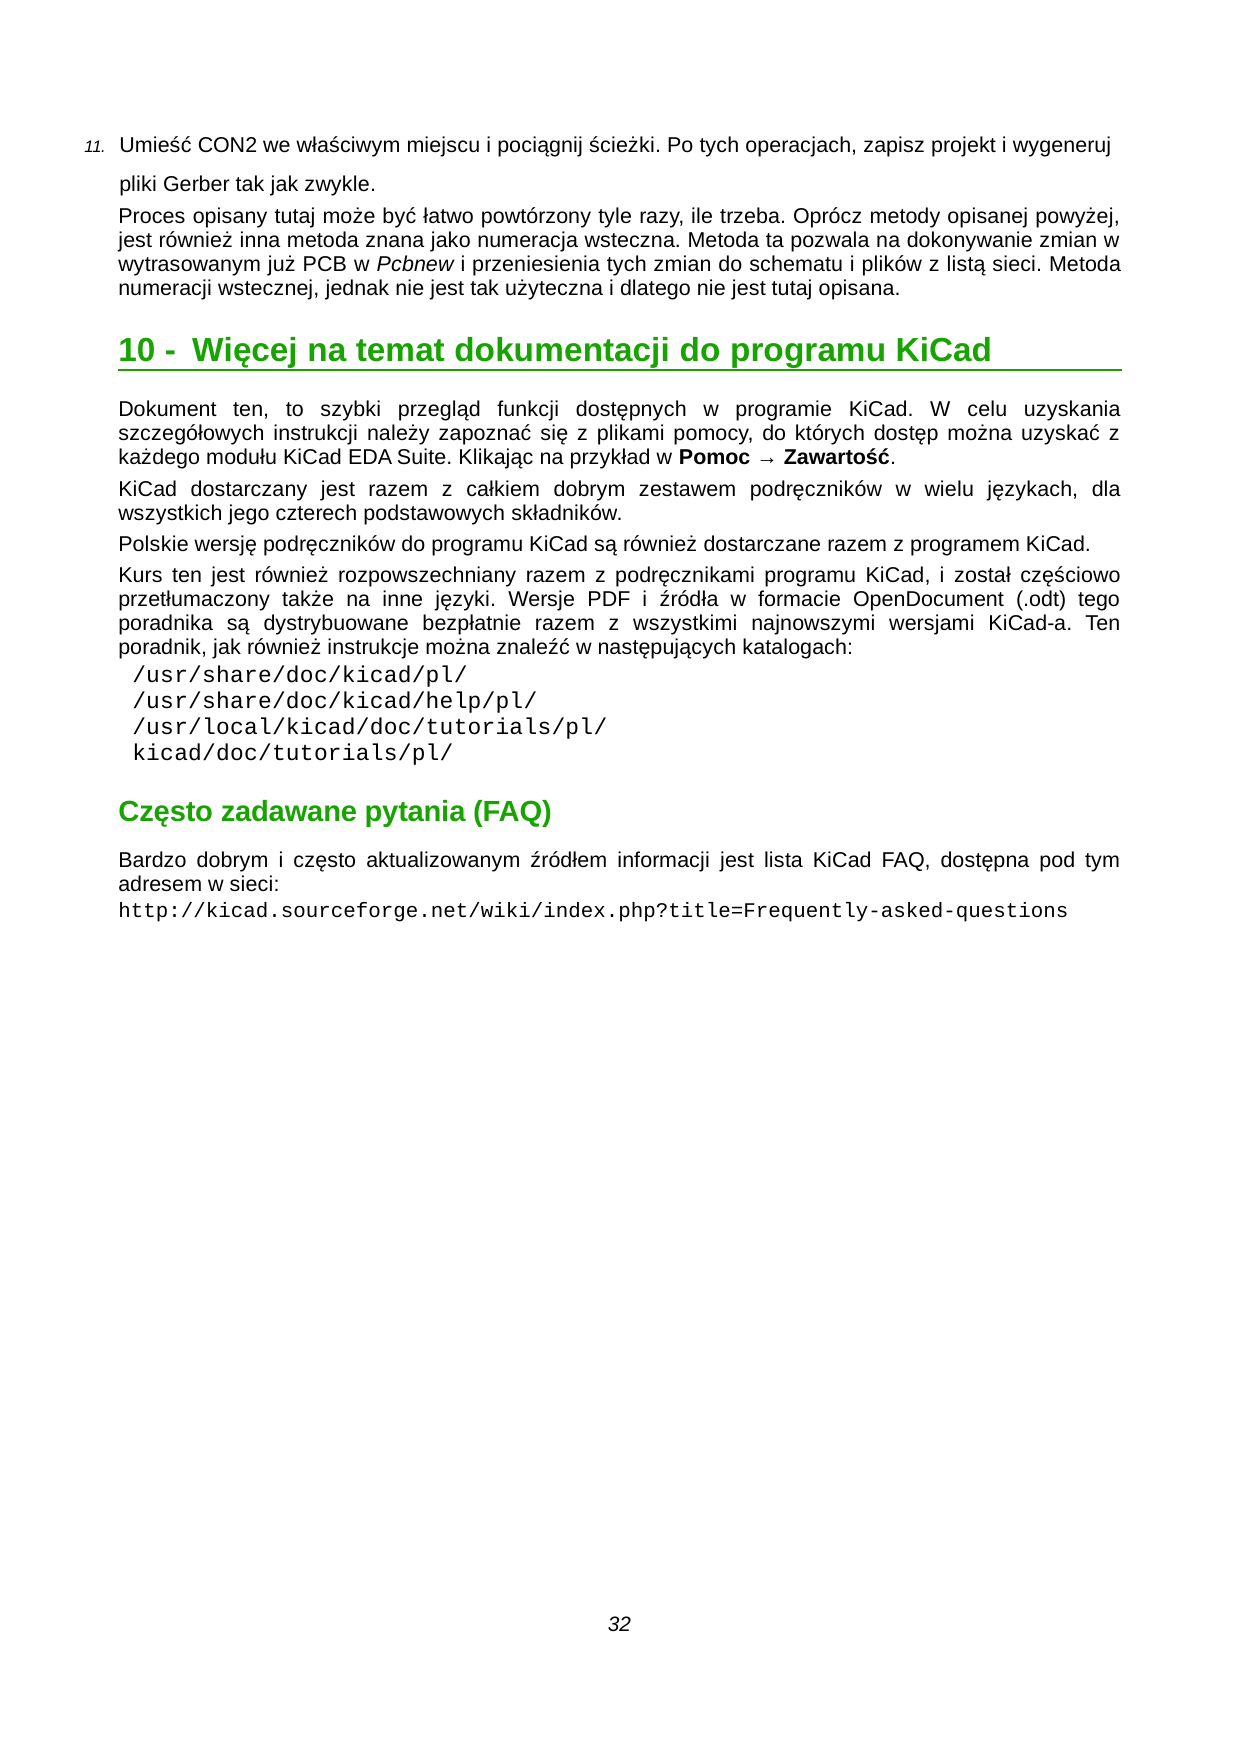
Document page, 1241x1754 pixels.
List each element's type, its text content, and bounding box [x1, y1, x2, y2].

list Umieść CON2 we właściwym miejscu i pociągnij ścieżki. Po tych operacjach, zapisz projekt i wygeneruj pliki Gerber tak jak zwykle. [119, 118, 1122, 196]
text Polskie wersję podręczników do programu KiCad są również dostarczane razem z programem KiCad. [118, 532, 1122, 556]
subtitle Często zadawane pytania (FAQ) [118, 795, 1122, 828]
text Dokument ten, to szybki przegląd funkcji dostępnych w programie KiCad. W celu uzyskania szczegółowych instrukcji należy zapoznać się z plikami pomocy, do których dostęp można uzyskać z każdego modułu KiCad EDA Suite. Klikając na przykład w Pomoc → Zawartość. [118, 397, 1122, 469]
text KiCad dostarczany jest razem z całkiem dobrym zestawem podręczników w wielu językach, dla wszystkich jego czterech podstawowych składników. [118, 477, 1122, 524]
text http://kicad.sourceforge.net/wiki/index.php?title=Frequently-asked-questions [118, 900, 1122, 924]
text /usr/share/doc/kicad/pl/ /usr/share/doc/kicad/help/pl/ /usr/local/kicad/doc/tutorials/pl/ kicad/doc/tutorials/pl/ [118, 664, 1122, 768]
text Proces opisany tutaj może być łatwo powtórzony tyle razy, ile trzeba. Oprócz metody opisanej powyżej, jest również inna metoda znana jako numeracja wsteczna. Metoda ta pozwala na dokonywanie zmian w wytrasowanym już PCB w Pcbnew i przeniesienia tych zmian do schematu i plików z listą sieci. Metoda numeracji wstecznej, jednak nie jest tak użyteczna i dlatego nie jest tutaj opisana. [118, 203, 1122, 299]
text Bardzo dobrym i często aktualizowanym źródłem informacji jest lista KiCad FAQ, dostępna pod tym adresem w sieci: [118, 848, 1122, 896]
text Kurs ten jest również rozpowszechniany razem z podręcznikami programu KiCad, i został częściowo przetłumaczony także na inne języki. Wersje PDF i źródła w formacie OpenDocument (.odt) tego poradnika są dystrybuowane bezpłatnie razem z wszystkimi najnowszymi wersjami KiCad-a. Ten poradnik, jak również instrukcje można znaleźć w następujących katalogach: [118, 563, 1122, 659]
subtitle Więcej na temat dokumentacji do programu KiCad [118, 331, 1122, 369]
